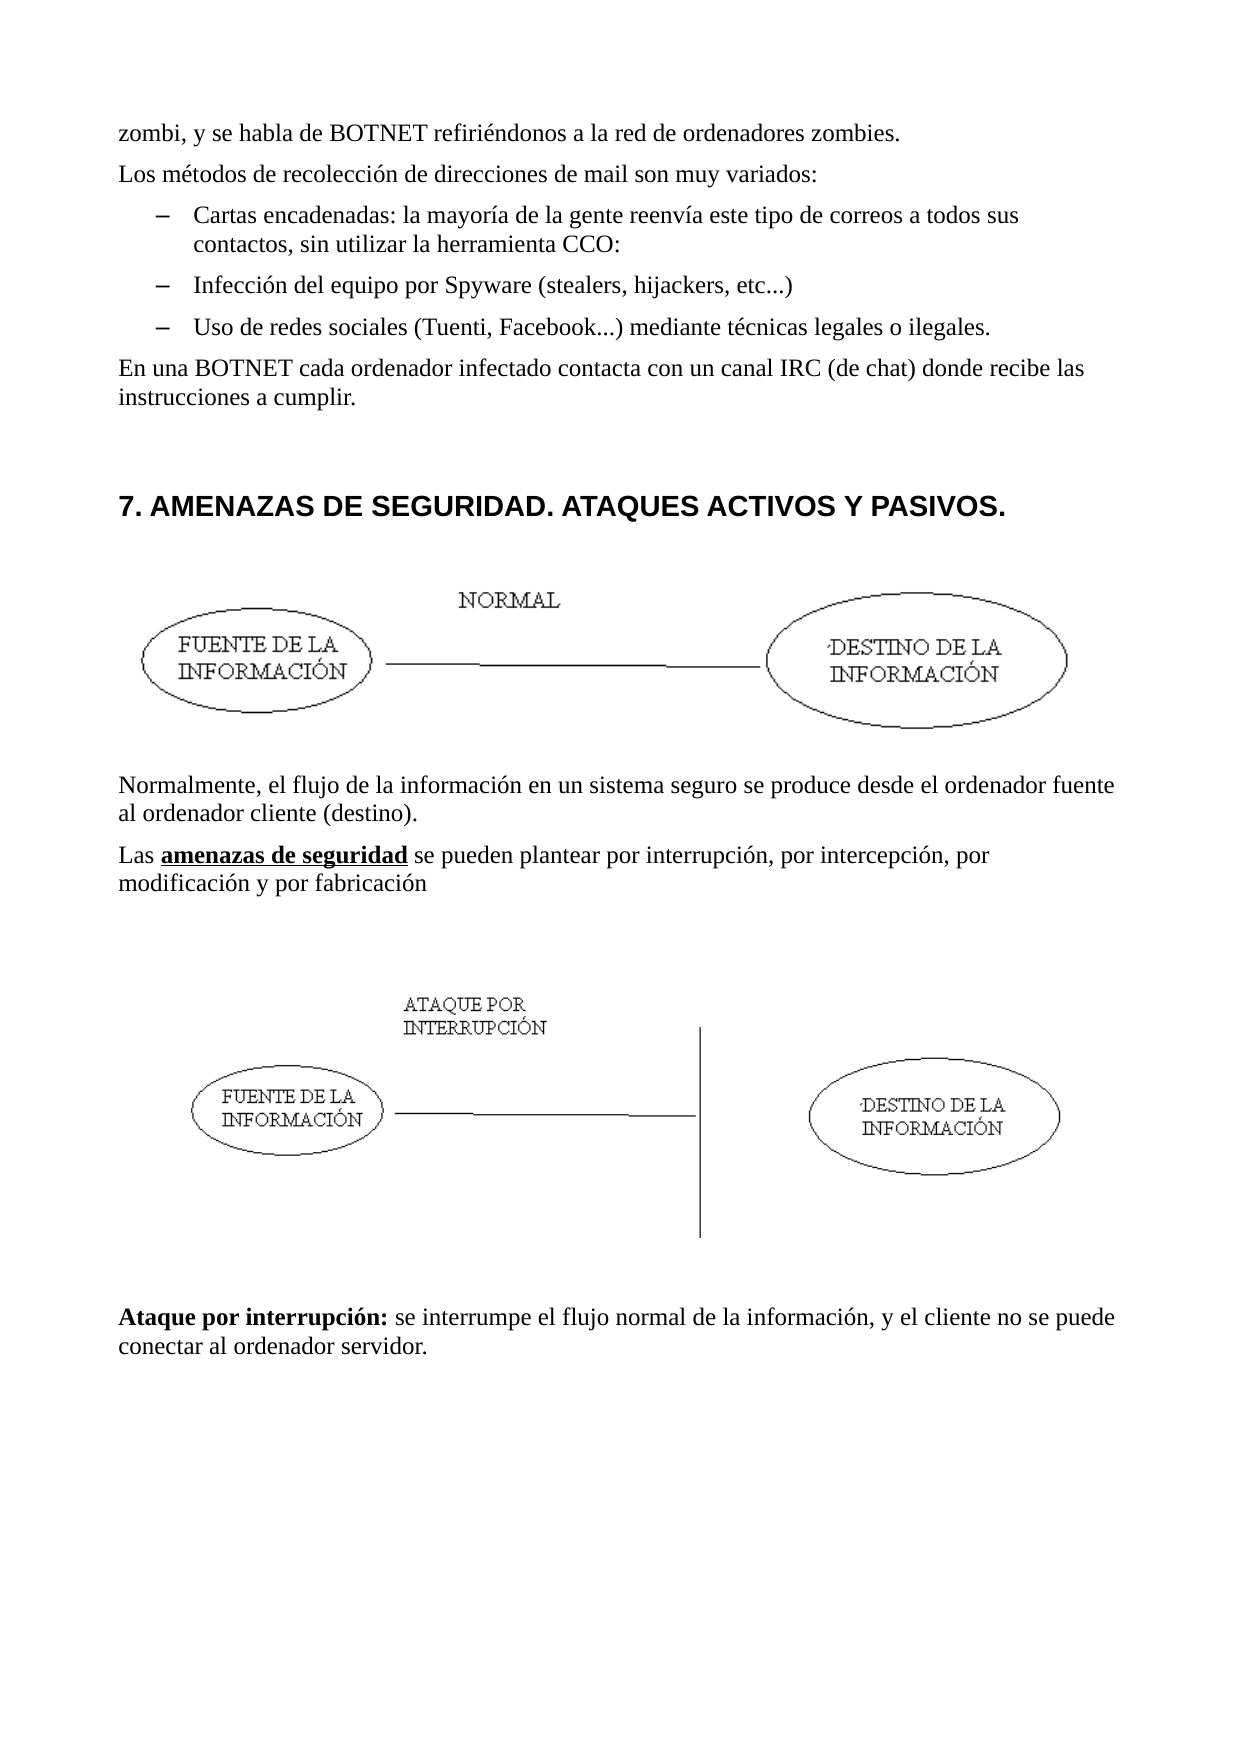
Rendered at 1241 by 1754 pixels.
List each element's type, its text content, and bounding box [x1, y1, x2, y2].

text En una BOTNET cada ordenador infectado contacta con un canal IRC (de chat) donde recibe las instrucciones a cumplir. [118, 353, 1122, 411]
text Los métodos de recolección de direcciones de mail son muy variados: [118, 159, 1122, 188]
list Cartas encadenadas: la mayoría de la gente reenvía este tipo de correos a todos sus contactos, sin utilizar la herramienta CCO: [156, 201, 1122, 258]
picture [134, 544, 1105, 749]
subtitle 7. AMENAZAS DE SEGURIDAD. ATAQUES ACTIVOS Y PASIVOS. [118, 489, 1122, 523]
text Las amenazas de seguridad se pueden plantear por interrupción, por intercepción, por modificación y por fabricación [118, 840, 1122, 897]
list Infección del equipo por Spyware (stealers, hijackers, etc...) [156, 271, 1122, 299]
picture [134, 918, 1105, 1281]
text Ataque por interrupción: se interrumpe el flujo normal de la información, y el cliente no se puede conectar al ordenador servidor. [118, 1302, 1122, 1360]
text Normalmente, el flujo de la información en un sistema seguro se produce desde el ordenador fuente al ordenador cliente (destino). [118, 770, 1122, 827]
text zombi, y se habla de BOTNET refiriéndonos a la red de ordenadores zombies. [118, 118, 1122, 147]
list Uso de redes sociales (Tuenti, Facebook...) mediante técnicas legales o ilegales. [156, 312, 1122, 341]
